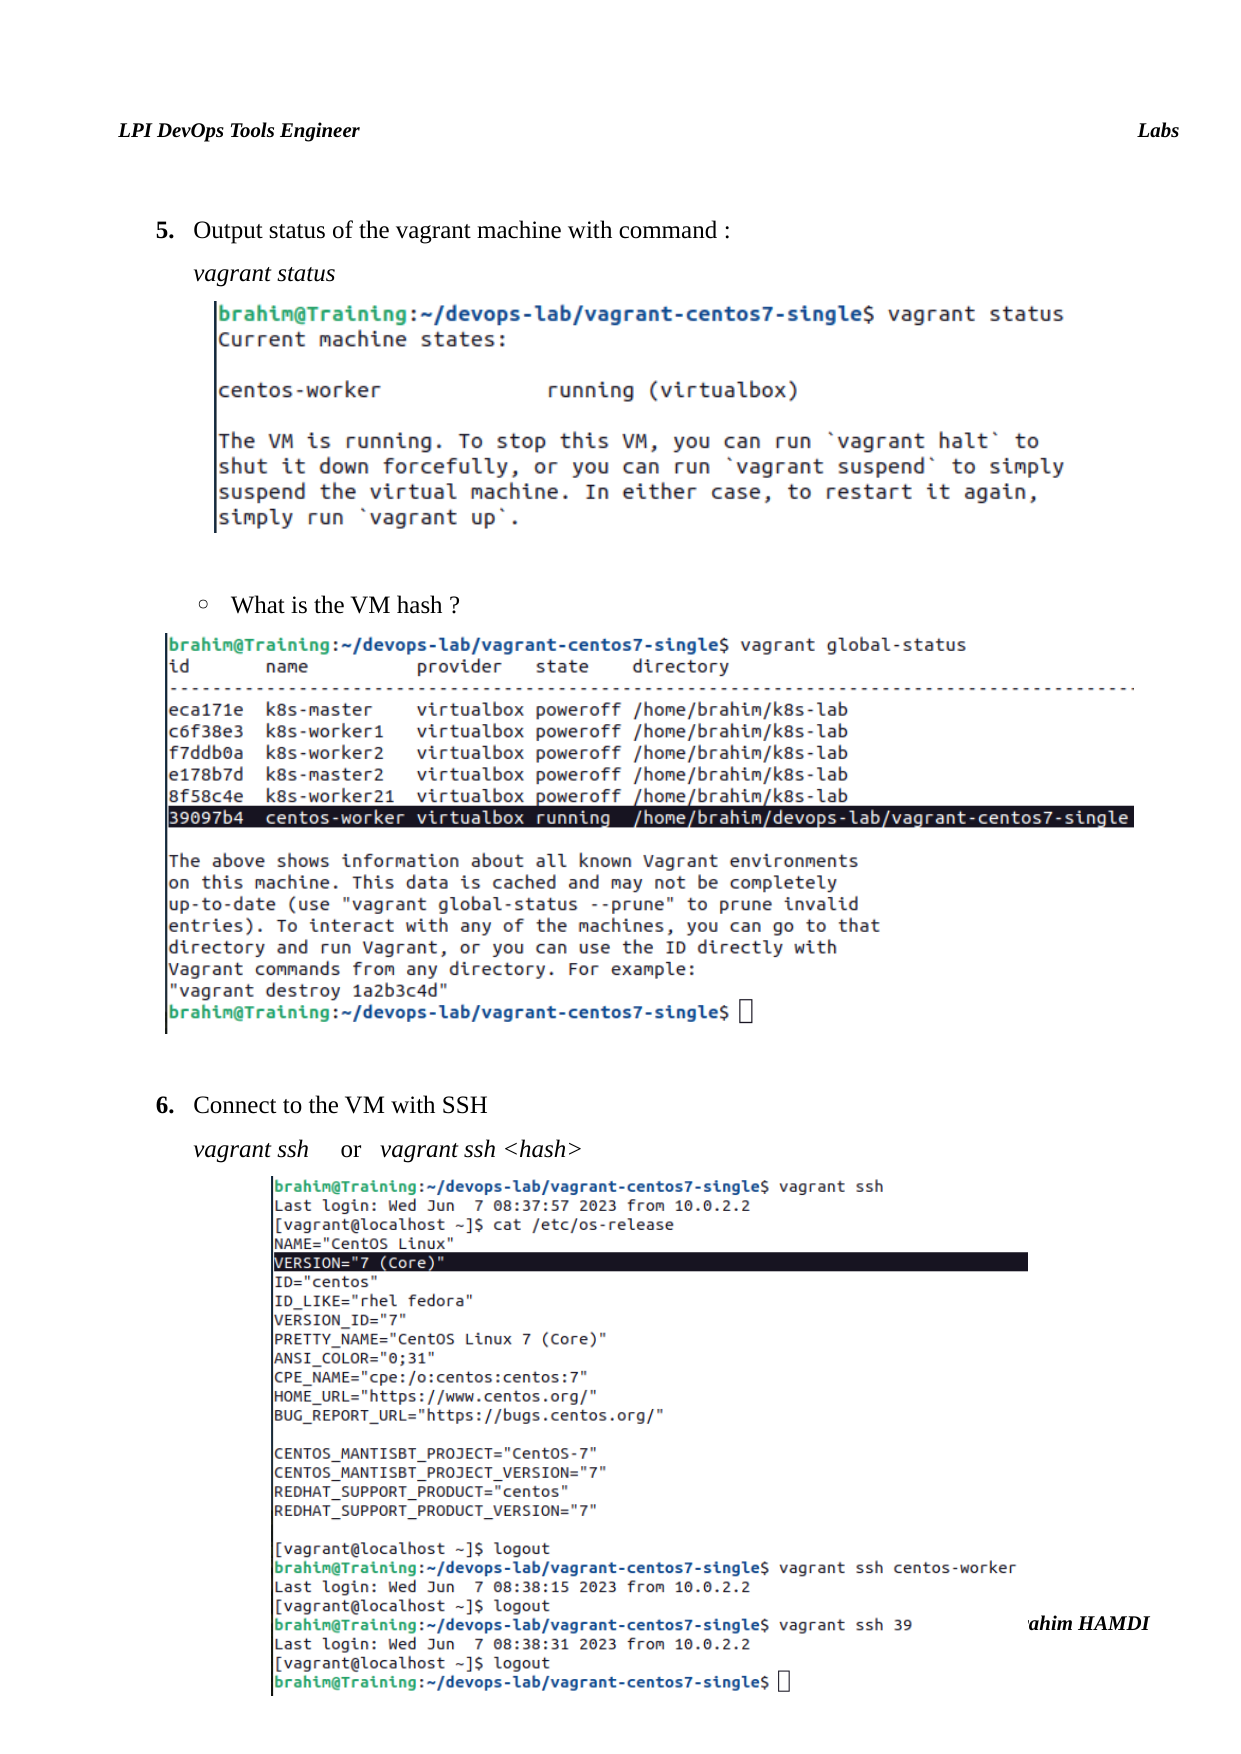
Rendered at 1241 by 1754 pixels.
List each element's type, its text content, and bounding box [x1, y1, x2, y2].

list vagrant status [156, 258, 1181, 287]
list Output status of the vagrant machine with command : [156, 215, 1181, 243]
list Connect to the VM with SSH [156, 1091, 1181, 1119]
list What is the VM hash ? [193, 590, 1181, 619]
picture [214, 301, 1085, 533]
picture [165, 633, 1134, 1034]
list vagrant ssh or vagrant ssh <hash> [156, 1134, 1181, 1162]
picture [271, 1176, 1028, 1696]
